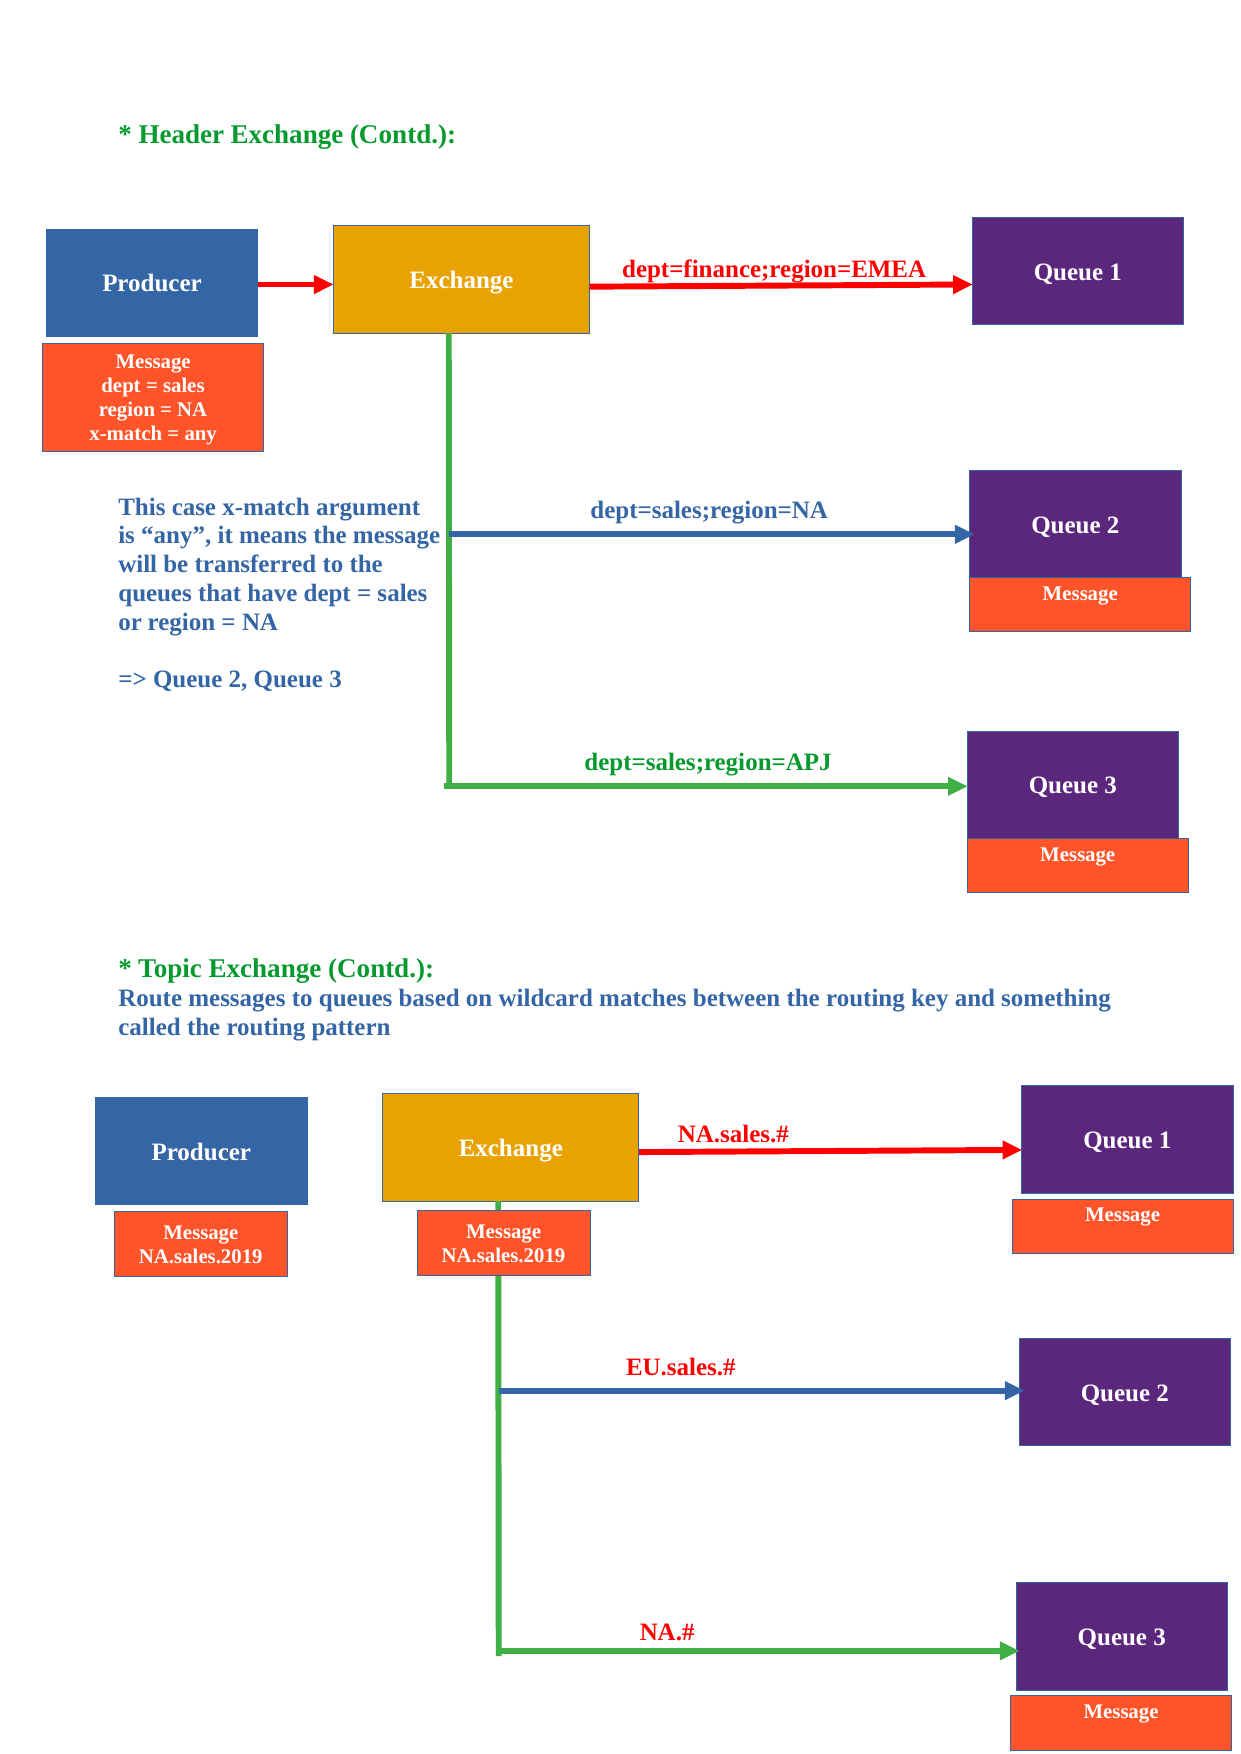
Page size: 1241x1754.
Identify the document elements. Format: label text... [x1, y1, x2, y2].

text [453, 664, 1122, 693]
text [452, 521, 969, 531]
text [453, 607, 1122, 636]
text Route messages to queues based on wildcard matches between the routing key and something [118, 983, 1122, 1012]
text or region = NA [118, 607, 446, 636]
text [453, 578, 969, 607]
text [452, 537, 969, 549]
text This case x-match argument [452, 492, 969, 521]
text * Header Exchange (Contd.): [118, 118, 1122, 149]
text * Topic Exchange (Contd.): [118, 952, 1122, 983]
text is “any”, it means the message [118, 521, 446, 549]
text This case x-match argument [118, 492, 445, 521]
text called the routing pattern [118, 1012, 1122, 1041]
text => Queue 2, Queue 3 [118, 664, 446, 693]
text [452, 549, 969, 578]
text will be transferred to the [118, 549, 446, 578]
text queues that have dept = sales [118, 578, 446, 607]
